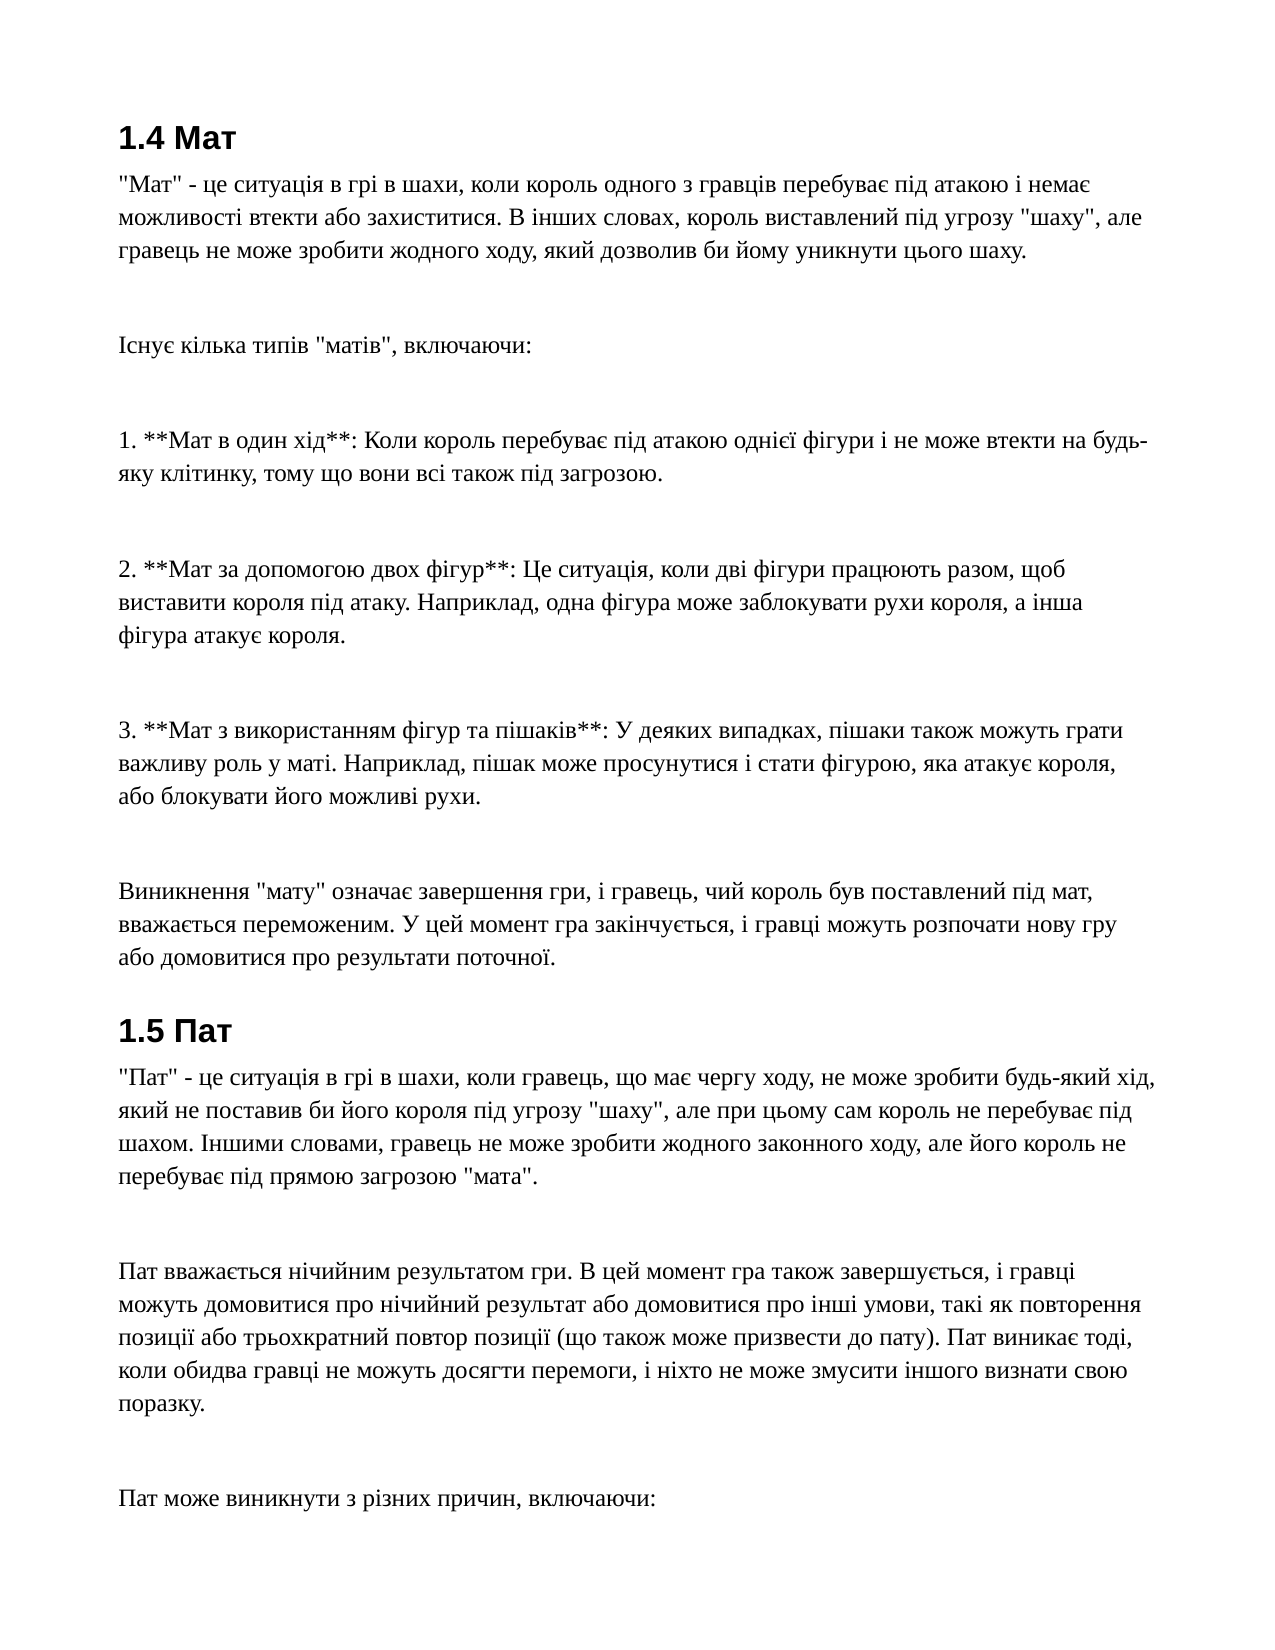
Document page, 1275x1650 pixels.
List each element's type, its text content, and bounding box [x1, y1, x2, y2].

text "Пат" - це ситуація в грі в шахи, коли гравець, що має чергу ходу, не може зробити будь-який хід, який не поставив би його короля під угрозу "шаху", але при цьому сам король не перебуває під шахом. Іншими словами, гравець не може зробити жодного законного ходу, але його король не перебуває під прямою загрозою "мата". [118, 1062, 1157, 1189]
subtitle 1.4 Мат [118, 118, 1157, 157]
text 2. **Мат за допомогою двох фігур**: Це ситуація, коли дві фігури працюють разом, щоб виставити короля під атаку. Наприклад, одна фігура може заблокувати рухи короля, а інша фігура атакує короля. [118, 554, 1157, 648]
text Виникнення "мату" означає завершення гри, і гравець, чий король був поставлений під мат, вважається переможеним. У цей момент гра закінчується, і гравці можуть розпочати нову гру або домовитися про результати поточної. [118, 876, 1157, 971]
text Існує кілька типів "матів", включаючи: [118, 330, 1157, 359]
text 1. **Мат в один хід**: Коли король перебуває під атакою однієї фігури і не може втекти на будь-яку клітинку, тому що вони всі також під загрозою. [118, 426, 1157, 487]
text Пат може виникнути з різних причин, включаючи: [118, 1483, 1157, 1512]
subtitle 1.5 Пат [118, 1011, 1157, 1049]
text "Мат" - це ситуація в грі в шахи, коли король одного з гравців перебуває під атакою і немає можливості втекти або захиститися. В інших словах, король виставлений під угрозу "шаху", але гравець не може зробити жодного ходу, який дозволив би йому уникнути цього шаху. [118, 169, 1157, 264]
text 3. **Мат з використанням фігур та пішаків**: У деяких випадках, пішаки також можуть грати важливу роль у маті. Наприклад, пішак може просунутися і стати фігурою, яка атакує короля, або блокувати його можливі рухи. [118, 715, 1157, 810]
text Пат вважається нічийним результатом гри. В цей момент гра також завершується, і гравці можуть домовитися про нічийний результат або домовитися про інші умови, такі як повторення позиції або трьохкратний повтор позиції (що також може призвести до пату). Пат виникає тоді, коли обидва гравці не можуть досягти перемоги, і ніхто не може змусити іншого визнати свою поразку. [118, 1256, 1157, 1417]
